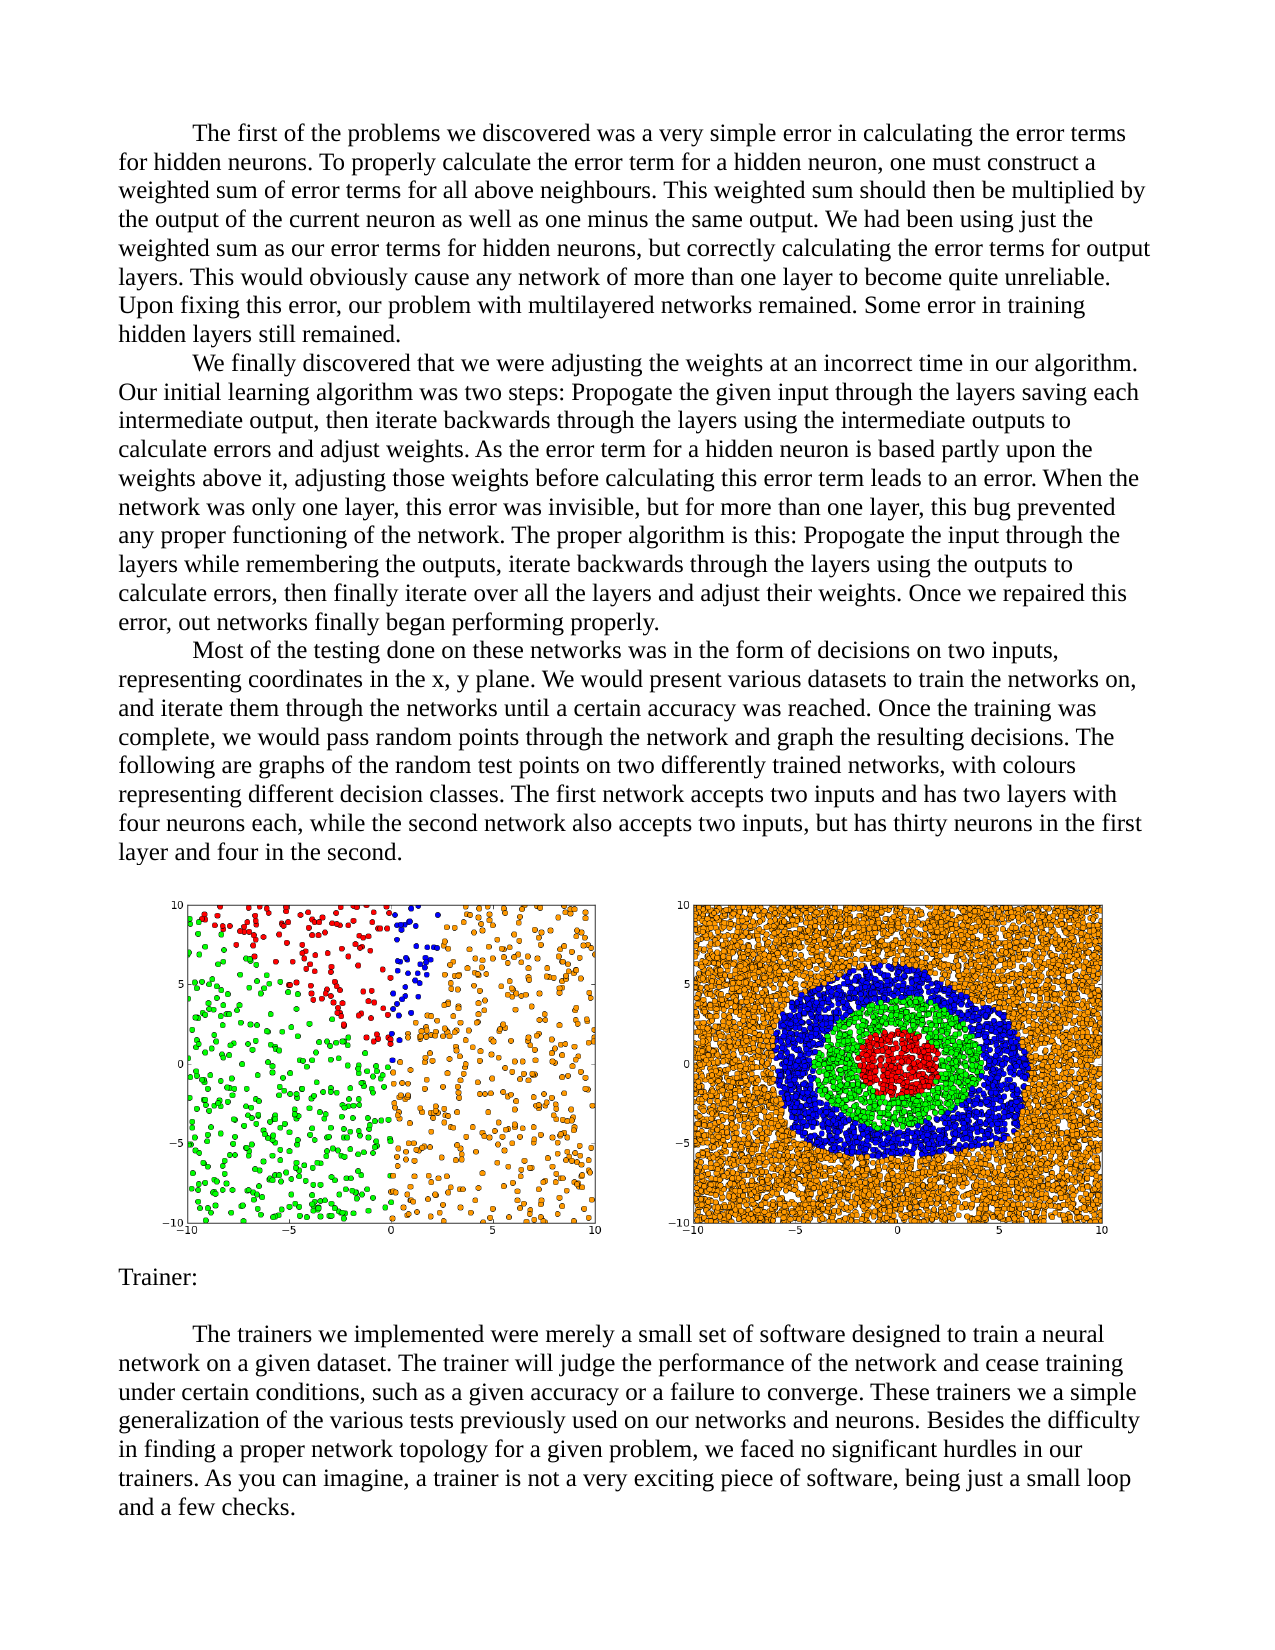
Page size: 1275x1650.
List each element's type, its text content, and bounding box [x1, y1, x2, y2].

text The trainers we implemented were merely a small set of software designed to train a neural network on a given dataset. The trainer will judge the performance of the network and cease training under certain conditions, such as a given accuracy or a failure to converge. These trainers we a simple generalization of the various tests previously used on our networks and neurons. Besides the difficulty in finding a proper network topology for a given problem, we faced no significant hurdles in our trainers. As you can imagine, a trainer is not a very exciting piece of software, being just a small loop and a few checks. [118, 1319, 1157, 1520]
text Trainer: [118, 866, 1157, 1290]
text The first of the problems we discovered was a very simple error in calculating the error terms for hidden neurons. To properly calculate the error term for a hidden neuron, one must construct a weighted sum of error terms for all above neighbours. This weighted sum should then be multiplied by the output of the current neuron as well as one minus the same output. We had been using just the weighted sum as our error terms for hidden neurons, but correctly calculating the error terms for output layers. This would obviously cause any network of more than one layer to become quite unreliable. Upon fixing this error, our problem with multilayered networks remained. Some error in training hidden layers still remained. [118, 118, 1157, 348]
picture [121, 865, 1154, 1262]
text We finally discovered that we were adjusting the weights at an incorrect time in our algorithm. Our initial learning algorithm was two steps: Propogate the given input through the layers saving each intermediate output, then iterate backwards through the layers using the intermediate outputs to calculate errors and adjust weights. As the error term for a hidden neuron is based partly upon the weights above it, adjusting those weights before calculating this error term leads to an error. When the network was only one layer, this error was invisible, but for more than one layer, this bug prevented any proper functioning of the network. The proper algorithm is this: Propogate the input through the layers while remembering the outputs, iterate backwards through the layers using the outputs to calculate errors, then finally iterate over all the layers and adjust their weights. Once we repaired this error, out networks finally began performing properly. [118, 348, 1157, 636]
text Most of the testing done on these networks was in the form of decisions on two inputs, representing coordinates in the x, y plane. We would present various datasets to train the networks on, and iterate them through the networks until a certain accuracy was reached. Once the training was complete, we would pass random points through the network and graph the resulting decisions. The following are graphs of the random test points on two differently trained networks, with colours representing different decision classes. The first network accepts two inputs and has two layers with four neurons each, while the second network also accepts two inputs, but has thirty neurons in the first layer and four in the second. [118, 636, 1157, 866]
